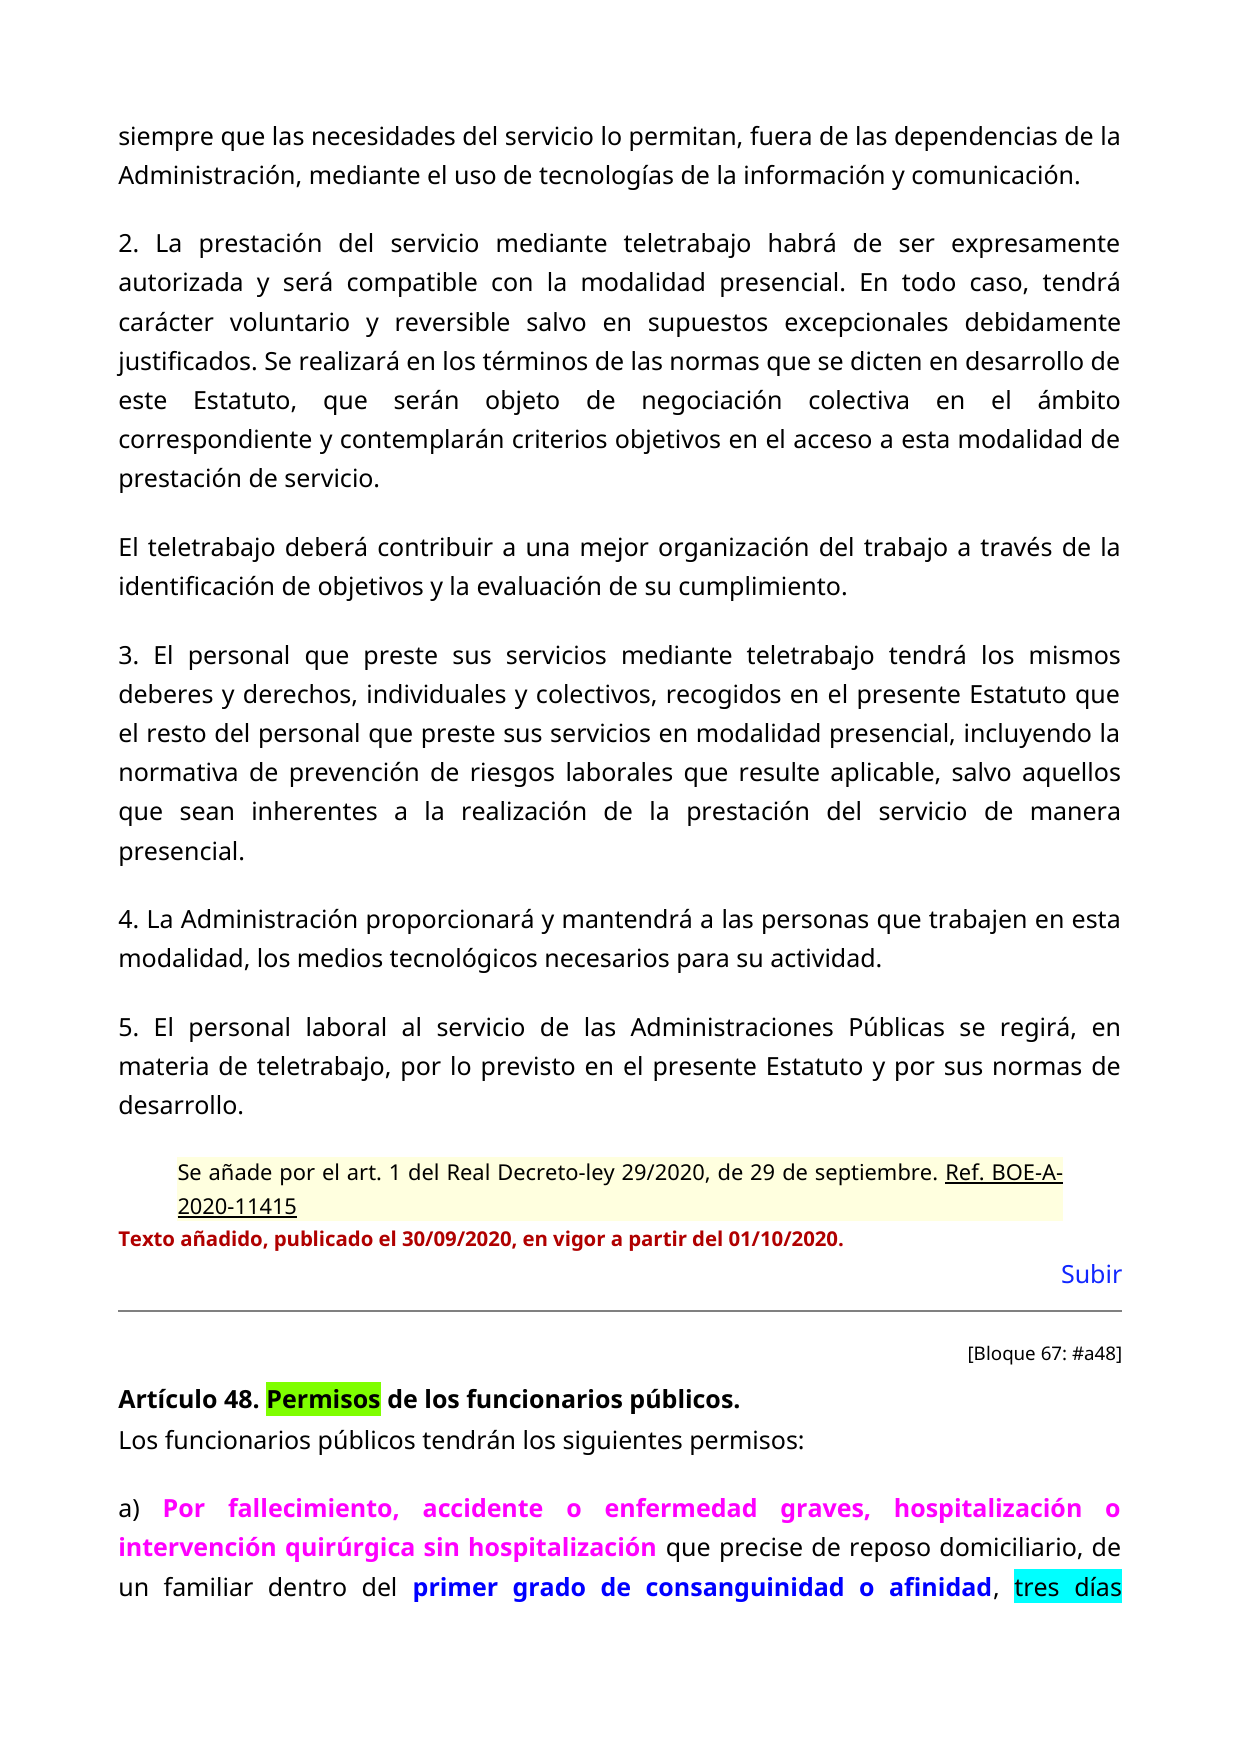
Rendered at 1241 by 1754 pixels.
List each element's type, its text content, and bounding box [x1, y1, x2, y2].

text Se añade por el art. 1 del Real Decreto-ley 29/2020, de 29 de septiembre. Ref. BOE-A-2020-11415 [177, 1157, 1063, 1221]
text 2. La prestación del servicio mediante teletrabajo habrá de ser expresamente autorizada y será compatible con la modalidad presencial. En todo caso, tendrá carácter voluntario y reversible salvo en supuestos excepcionales debidamente justificados. Se realizará en los términos de las normas que se dicten en desarrollo de este Estatuto, que serán objeto de negociación colectiva en el ámbito correspondiente y contemplarán criterios objetivos en el acceso a esta modalidad de prestación de servicio. [118, 226, 1122, 495]
text Texto añadido, publicado el 30/09/2020, en vigor a partir del 01/10/2020. [118, 1225, 1122, 1253]
text Subir [118, 1257, 1122, 1291]
text Los funcionarios públicos tendrán los siguientes permisos: [118, 1422, 1122, 1456]
text 5. El personal laboral al servicio de las Administraciones Públicas se regirá, en materia de teletrabajo, por lo previsto en el presente Estatuto y por sus normas de desarrollo. [118, 1010, 1122, 1122]
text a) Por fallecimiento, accidente o enfermedad graves, hospitalización o intervención quirúrgica sin hospitalización que precise de reposo domiciliario, de un familiar dentro del primer grado de consanguinidad o afinidad, tres días [118, 1491, 1122, 1603]
text 4. La Administración proporcionará y mantendrá a las personas que trabajen en esta modalidad, los medios tecnológicos necesarios para su actividad. [118, 902, 1122, 975]
text El teletrabajo deberá contribuir a una mejor organización del trabajo a través de la identificación de objetivos y la evaluación de su cumplimiento. [118, 529, 1122, 603]
text siempre que las necesidades del servicio lo permitan, fuera de las dependencias de la Administración, mediante el uso de tecnologías de la información y comunicación. [118, 118, 1122, 191]
text [Bloque 67: #a48] [118, 1340, 1122, 1366]
text 3. El personal que preste sus servicios mediante teletrabajo tendrá los mismos deberes y derechos, individuales y colectivos, recogidos en el presente Estatuto que el resto del personal que preste sus servicios en modalidad presencial, incluyendo la normativa de prevención de riesgos laborales que resulte aplicable, salvo aquellos que sean inherentes a la realización de la prestación del servicio de manera presencial. [118, 637, 1122, 867]
subtitle Artículo 48. Permisos de los funcionarios públicos. [118, 1382, 1122, 1416]
